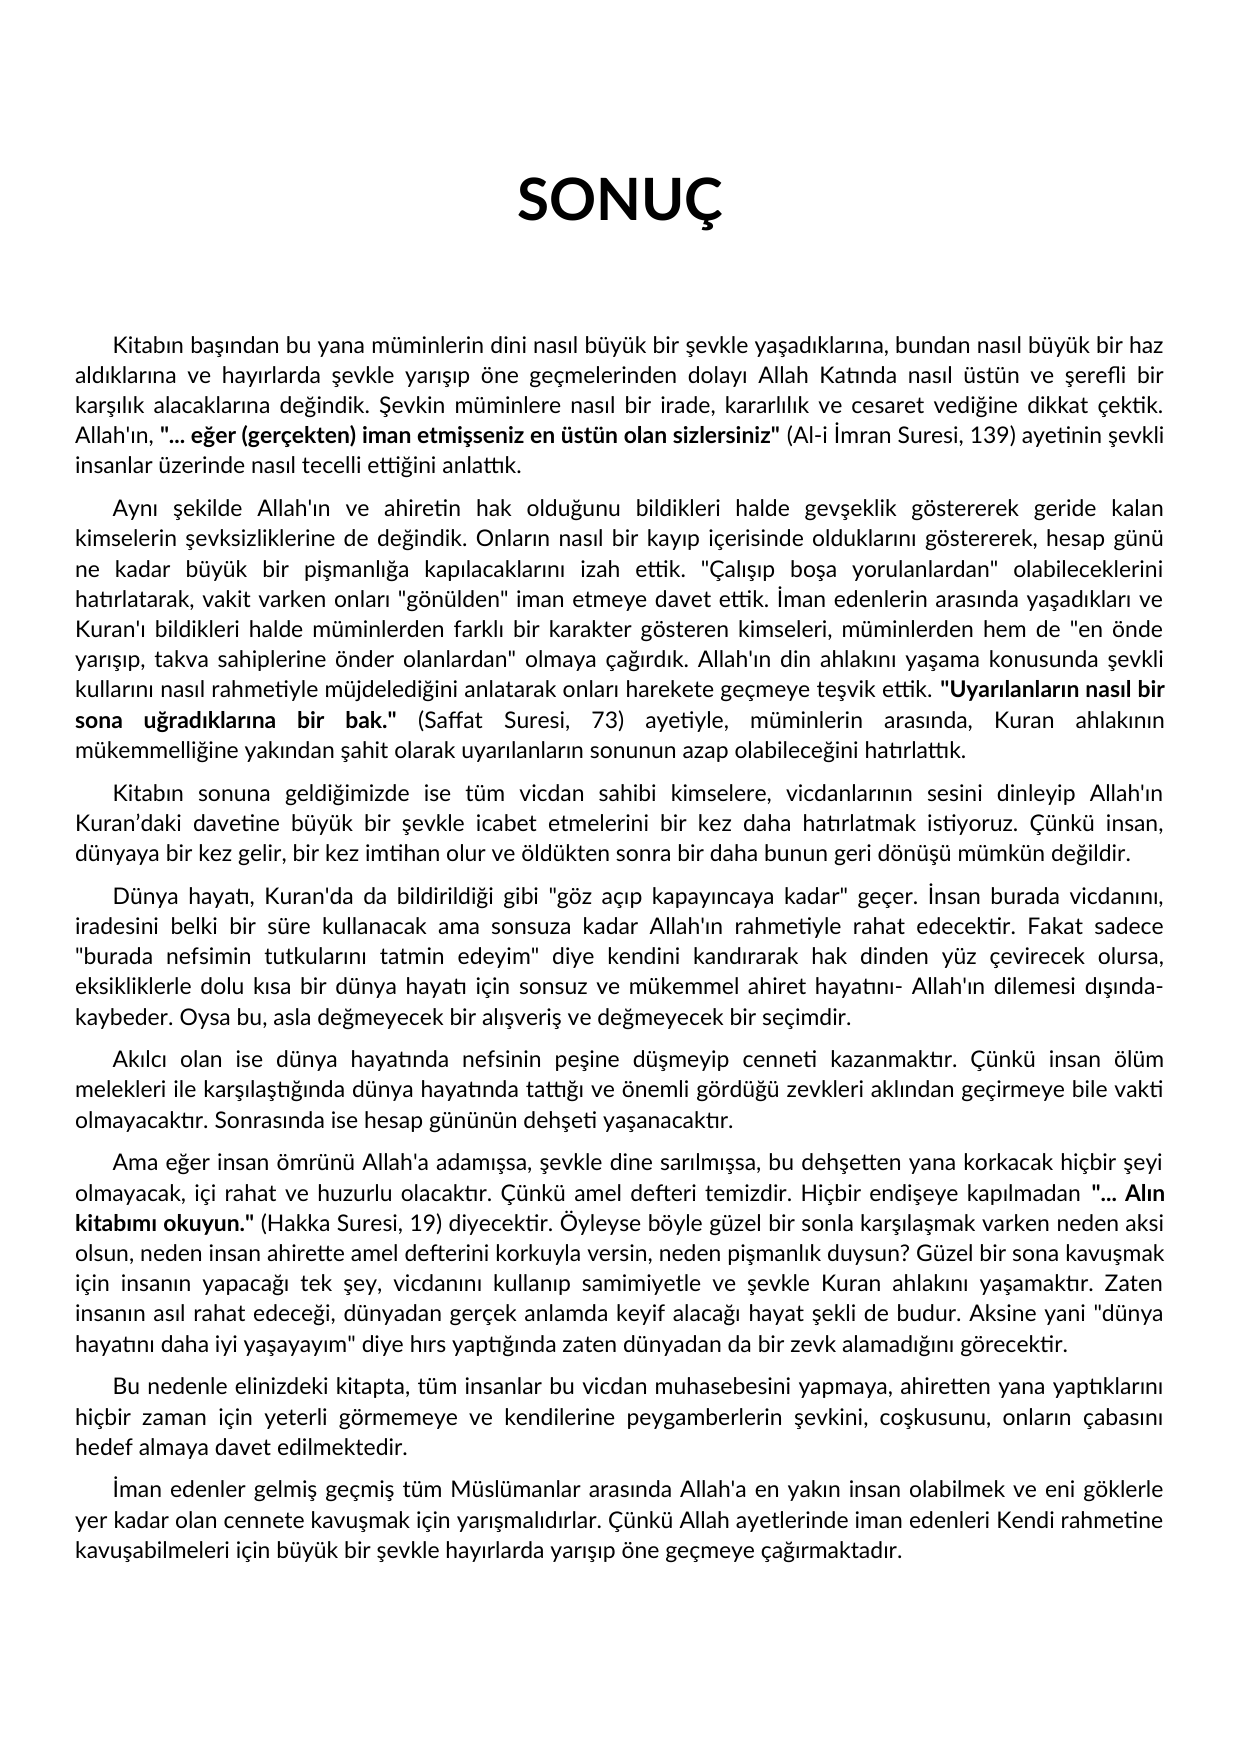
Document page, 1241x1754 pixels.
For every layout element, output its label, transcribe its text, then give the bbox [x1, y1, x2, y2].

text Kitabın sonuna geldiğimizde ise tüm vicdan sahibi kimselere, vicdanlarının sesini dinleyip Allah'ın Kuran’daki davetine büyük bir şevkle icabet etmelerini bir kez daha hatırlatmak istiyoruz. Çünkü insan, dünyaya bir kez gelir, bir kez imtihan olur ve öldükten sonra bir daha bunun geri dönüşü mümkün değildir. [75, 778, 1165, 866]
text Kitabın başından bu yana müminlerin dini nasıl büyük bir şevkle yaşadıklarına, bundan nasıl büyük bir haz aldıklarına ve hayırlarda şevkle yarışıp öne geçmelerinden dolayı Allah Katında nasıl üstün ve şerefli bir karşılık alacaklarına değindik. Şevkin müminlere nasıl bir irade, kararlılık ve cesaret vediğine dikkat çektik. Allah'ın, "... eğer (gerçekten) iman etmişseniz en üstün olan sizlersiniz" (Al-i İmran Suresi, 139) ayetinin şevkli insanlar üzerinde nasıl tecelli ettiğini anlattık. [75, 330, 1165, 479]
text Aynı şekilde Allah'ın ve ahiretin hak olduğunu bildikleri halde gevşeklik göstererek geride kalan kimselerin şevksizliklerine de değindik. Onların nasıl bir kayıp içerisinde olduklarını göstererek, hesap günü ne kadar büyük bir pişmanlığa kapılacaklarını izah ettik. "Çalışıp boşa yorulanlardan" olabileceklerini hatırlatarak, vakit varken onları "gönülden" iman etmeye davet ettik. İman edenlerin arasında yaşadıkları ve Kuran'ı bildikleri halde müminlerden farklı bir karakter gösteren kimseleri, müminlerden hem de "en önde yarışıp, takva sahiplerine önder olanlardan" olmaya çağırdık. Allah'ın din ahlakını yaşama konusunda şevkli kullarını nasıl rahmetiyle müjdelediğini anlatarak onları harekete geçmeye teşvik ettik. "Uyarılanların nasıl bir sona uğradıklarına bir bak." (Saffat Suresi, 73) ayetiyle, müminlerin arasında, Kuran ahlakının mükemmelliğine yakından şahit olarak uyarılanların sonunun azap olabileceğini hatırlattık. [75, 494, 1165, 763]
text Bu nedenle elinizdeki kitapta, tüm insanlar bu vicdan muhasebesini yapmaya, ahiretten yana yaptıklarını hiçbir zaman için yeterli görmemeye ve kendilerine peygamberlerin şevkini, coşkusunu, onların çabasını hedef almaya davet edilmektedir. [75, 1372, 1165, 1460]
text Dünya hayatı, Kuran'da da bildirildiği gibi "göz açıp kapayıncaya kadar" geçer. İnsan burada vicdanını, iradesini belki bir süre kullanacak ama sonsuza kadar Allah'ın rahmetiyle rahat edecektir. Fakat sadece "burada nefsimin tutkularını tatmin edeyim" diye kendini kandırarak hak dinden yüz çevirecek olursa, eksikliklerle dolu kısa bir dünya hayatı için sonsuz ve mükemmel ahiret hayatını- Allah'ın dilemesi dışında- kaybeder. Oysa bu, asla değmeyecek bir alışveriş ve değmeyecek bir seçimdir. [75, 881, 1165, 1030]
subtitle SONUÇ [75, 162, 1165, 232]
text Ama eğer insan ömrünü Allah'a adamışsa, şevkle dine sarılmışsa, bu dehşetten yana korkacak hiçbir şeyi olmayacak, içi rahat ve huzurlu olacaktır. Çünkü amel defteri temizdir. Hiçbir endişeye kapılmadan "... Alın kitabımı okuyun." (Hakka Suresi, 19) diyecektir. Öyleyse böyle güzel bir sonla karşılaşmak varken neden aksi olsun, neden insan ahirette amel defterini korkuyla versin, neden pişmanlık duysun? Güzel bir sona kavuşmak için insanın yapacağı tek şey, vicdanını kullanıp samimiyetle ve şevkle Kuran ahlakını yaşamaktır. Zaten insanın asıl rahat edeceği, dünyadan gerçek anlamda keyif alacağı hayat şekli de budur. Aksine yani "dünya hayatını daha iyi yaşayayım" diye hırs yaptığında zaten dünyadan da bir zevk alamadığını görecektir. [75, 1148, 1165, 1357]
text Akılcı olan ise dünya hayatında nefsinin peşine düşmeyip cenneti kazanmaktır. Çünkü insan ölüm melekleri ile karşılaştığında dünya hayatında tattığı ve önemli gördüğü zevkleri aklından geçirmeye bile vakti olmayacaktır. Sonrasında ise hesap gününün dehşeti yaşanacaktır. [75, 1045, 1165, 1133]
text İman edenler gelmiş geçmiş tüm Müslümanlar arasında Allah'a en yakın insan olabilmek ve eni göklerle yer kadar olan cennete kavuşmak için yarışmalıdırlar. Çünkü Allah ayetlerinde iman edenleri Kendi rahmetine kavuşabilmeleri için büyük bir şevkle hayırlarda yarışıp öne geçmeye çağırmaktadır. [75, 1475, 1165, 1563]
